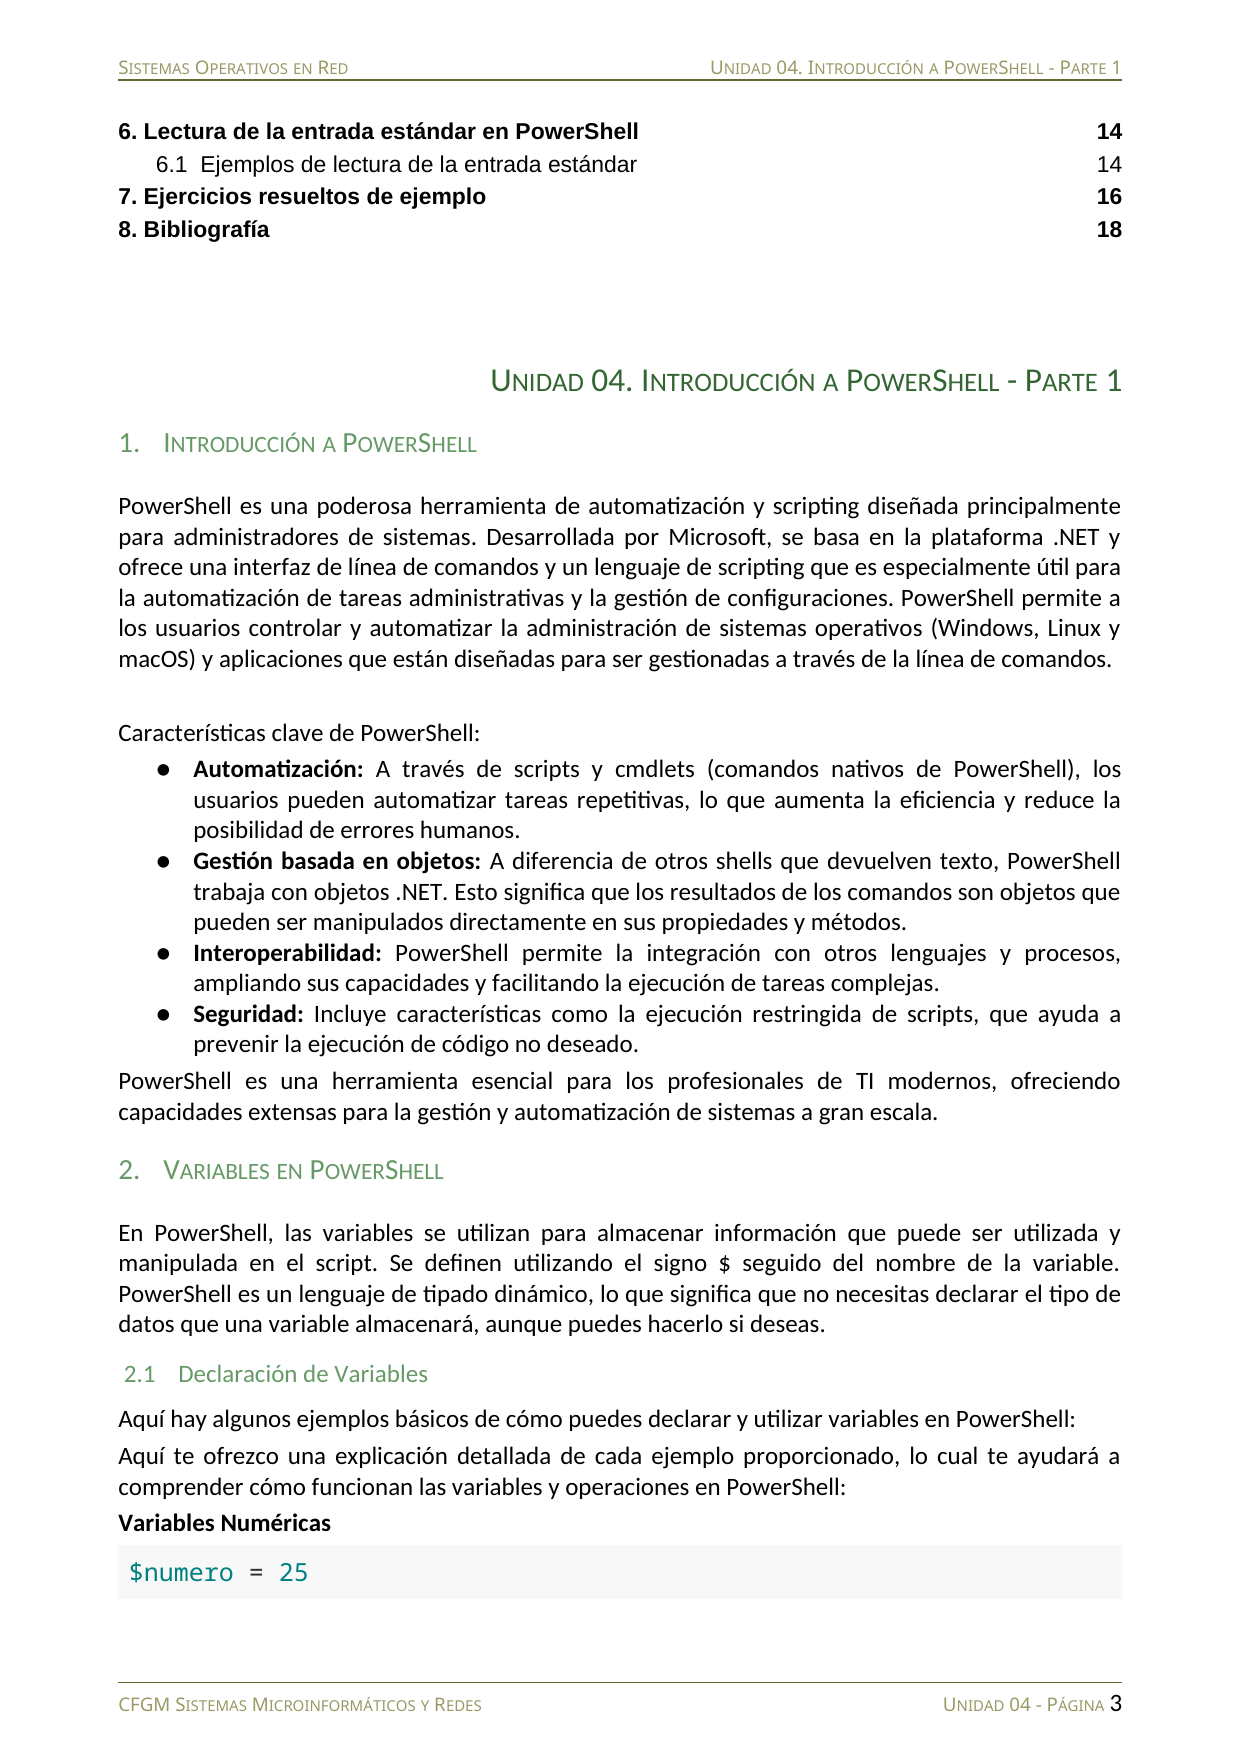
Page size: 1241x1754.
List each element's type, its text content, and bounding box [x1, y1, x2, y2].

text Unidad 04. Introducción a PowerShell - Parte 1 [118, 359, 1122, 399]
text PowerShell es una herramienta esencial para los profesionales de TI modernos, ofreciendo capacidades extensas para la gestión y automatización de sistemas a gran escala. [118, 1065, 1122, 1126]
subtitle Declaración de Variables [118, 1358, 1122, 1388]
text Aquí te ofrezco una explicación detallada de cada ejemplo proporcionado, lo cual te ayudará a comprender cómo funcionan las variables y operaciones en PowerShell: [118, 1440, 1122, 1501]
text En PowerShell, las variables se utilizan para almacenar información que puede ser utilizada y manipulada en el script. Se definen utilizando el signo $ seguido del nombre de la variable. PowerShell es un lenguaje de tipado dinámico, lo que significa que no necesitas declarar el tipo de datos que una variable almacenará, aunque puedes hacerlo si deseas. [118, 1217, 1122, 1339]
text Características clave de PowerShell: [118, 717, 1122, 747]
list Gestión basada en objetos: A diferencia de otros shells que devuelven texto, PowerShell trabaja con objetos .NET. Esto significa que los resultados de los comandos son objetos que pueden ser manipulados directamente en sus propiedades y métodos. [156, 845, 1122, 937]
text 7. Ejercicios resueltos de ejemplo 16 [118, 183, 1122, 209]
text 8. Bibliografía 18 [118, 216, 1122, 242]
list Automatización: A través de scripts y cmdlets (comandos nativos de PowerShell), los usuarios pueden automatizar tareas repetitivas, lo que aumenta la eficiencia y reduce la posibilidad de errores humanos. [156, 754, 1122, 845]
text PowerShell es una poderosa herramienta de automatización y scripting diseñada principalmente para administradores de sistemas. Desarrollada por Microsoft, se basa en la plataforma .NET y ofrece una interfaz de línea de comandos y un lenguaje de scripting que es especialmente útil para la automatización de tareas administrativas y la gestión de configuraciones. PowerShell permite a los usuarios controlar y automatizar la administración de sistemas operativos (Windows, Linux y macOS) y aplicaciones que están diseñadas para ser gestionadas a través de la línea de comandos. [118, 490, 1122, 673]
text 6. Lectura de la entrada estándar en PowerShell 14 [118, 118, 1122, 144]
subtitle Variables en PowerShell [118, 1151, 1122, 1187]
text 6.1 Ejemplos de lectura de la entrada estándar 14 [156, 151, 1122, 177]
text Aquí hay algunos ejemplos básicos de cómo puedes declarar y utilizar variables en PowerShell: [118, 1403, 1122, 1434]
table_header $numero = 25 [118, 1545, 1122, 1599]
list Seguridad: Incluye características como la ejecución restringida de scripts, que ayuda a prevenir la ejecución de código no deseado. [156, 998, 1122, 1059]
subtitle Introducción a PowerShell [118, 424, 1122, 460]
text Variables Numéricas [118, 1508, 1122, 1538]
list Interoperabilidad: PowerShell permite la integración con otros lenguajes y procesos, ampliando sus capacidades y facilitando la ejecución de tareas complejas. [156, 937, 1122, 998]
